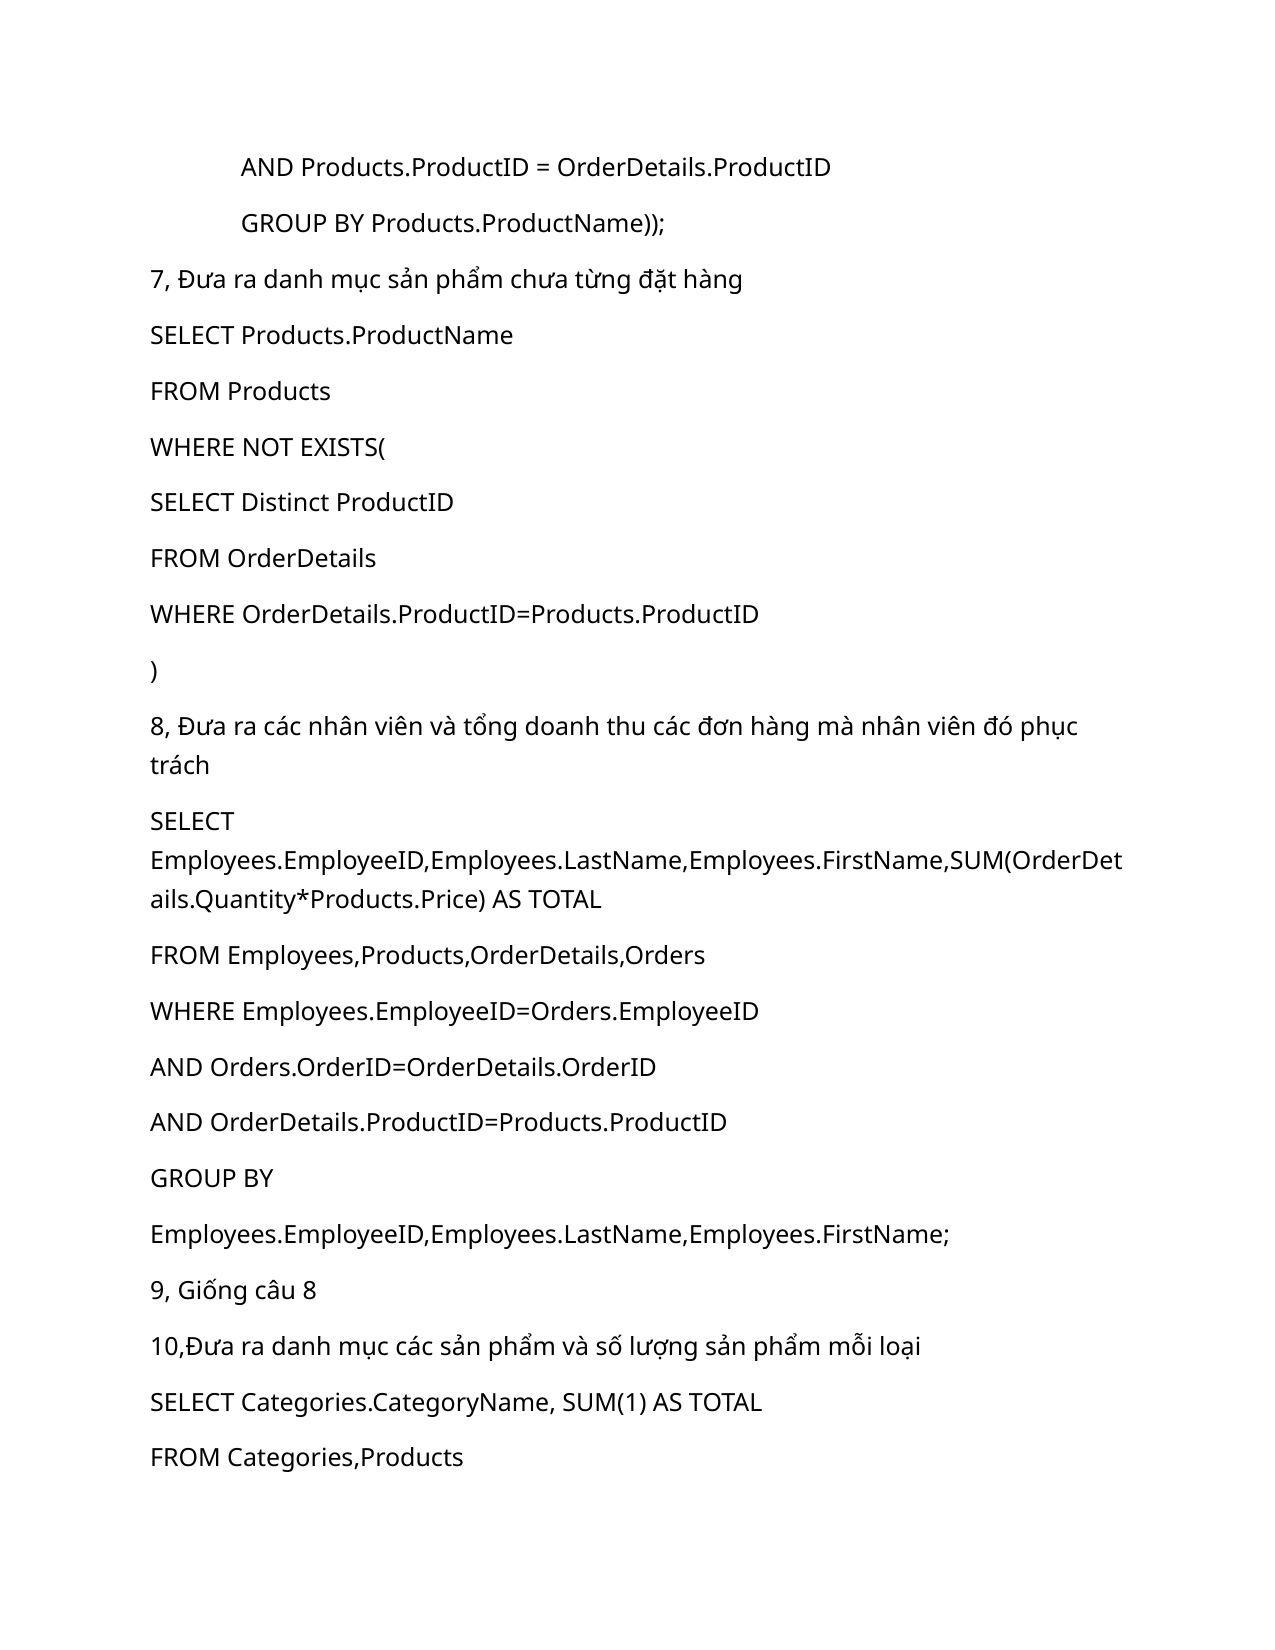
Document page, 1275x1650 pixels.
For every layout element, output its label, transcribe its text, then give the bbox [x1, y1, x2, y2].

text FROM Categories,Products [150, 1440, 1125, 1474]
text WHERE OrderDetails.ProductID=Products.ProductID [150, 597, 1125, 631]
text 10,Đưa ra danh mục các sản phẩm và số lượng sản phẩm mỗi loại [150, 1328, 1125, 1362]
text SELECT Categories.CategoryName, SUM(1) AS TOTAL [150, 1384, 1125, 1418]
text AND OrderDetails.ProductID=Products.ProductID [150, 1105, 1125, 1139]
text FROM OrderDetails [150, 541, 1125, 575]
text GROUP BY [150, 1161, 1125, 1195]
text WHERE NOT EXISTS( [150, 429, 1125, 463]
text FROM Products [150, 373, 1125, 407]
text WHERE Employees.EmployeeID=Orders.EmployeeID [150, 993, 1125, 1027]
text 9, Giống câu 8 [150, 1272, 1125, 1307]
text AND Products.ProductID = OrderDetails.ProductID [150, 150, 1125, 184]
text GROUP BY Products.ProductName)); [150, 206, 1125, 240]
text FROM Employees,Products,OrderDetails,Orders [150, 937, 1125, 972]
text SELECT Distinct ProductID [150, 485, 1125, 519]
text ) [150, 652, 1125, 687]
text 8, Đưa ra các nhân viên và tổng doanh thu các đơn hàng mà nhân viên đó phục trách [150, 708, 1125, 782]
text Employees.EmployeeID,Employees.LastName,Employees.FirstName; [150, 1217, 1125, 1251]
text 7, Đưa ra danh mục sản phẩm chưa từng đặt hàng [150, 262, 1125, 296]
text AND Orders.OrderID=OrderDetails.OrderID [150, 1049, 1125, 1083]
text SELECT Employees.EmployeeID,Employees.LastName,Employees.FirstName,SUM(OrderDetails.Quantity*Products.Price) AS TOTAL [150, 803, 1125, 916]
text SELECT Products.ProductName [150, 317, 1125, 352]
